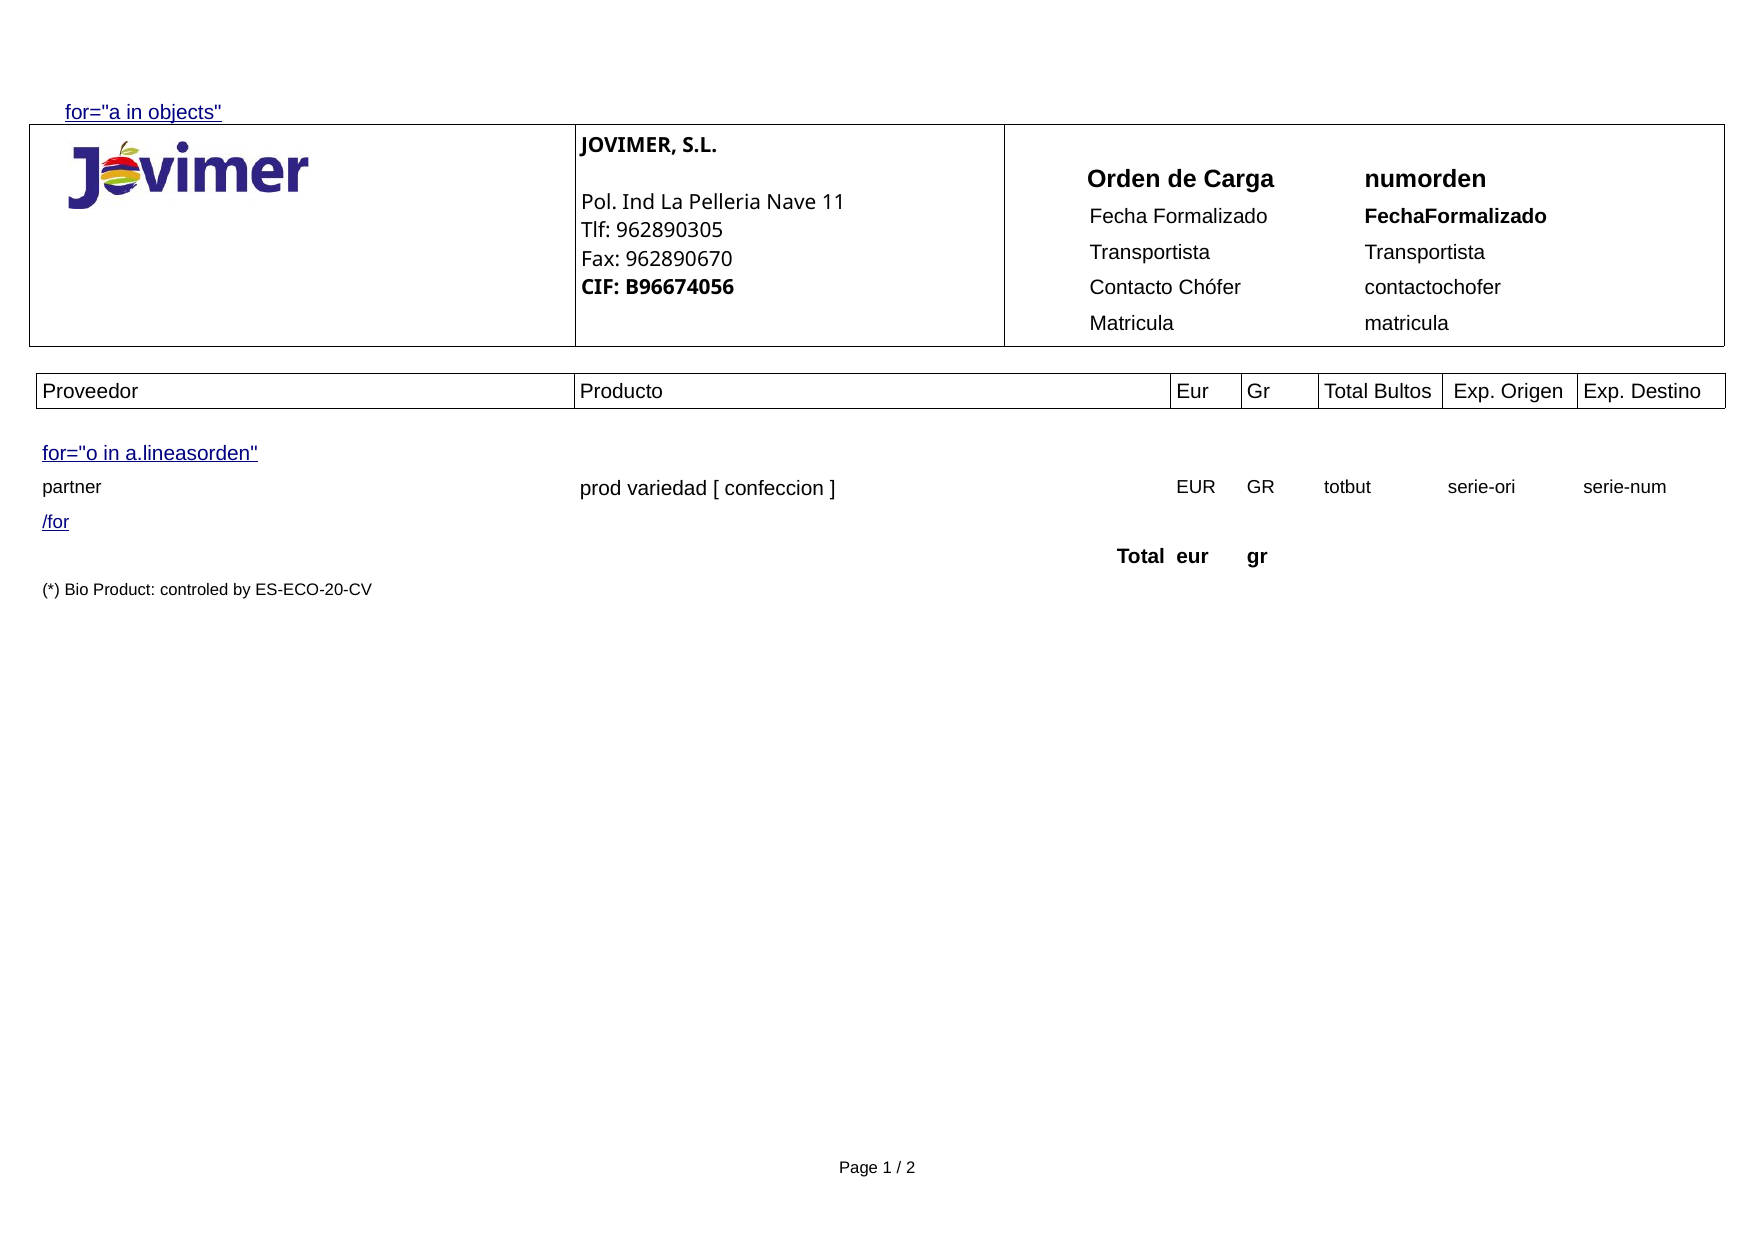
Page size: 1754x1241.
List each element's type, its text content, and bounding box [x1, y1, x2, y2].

table_cell gr [1241, 539, 1318, 574]
table_cell partner [36, 470, 574, 505]
table_cell [179, 539, 285, 574]
table_cell EUR [1170, 470, 1241, 505]
table_cell [36, 539, 178, 574]
table_cell eur [1170, 539, 1241, 574]
table_cell [574, 505, 1170, 538]
table_cell prod variedad [ confeccion ] [574, 470, 1170, 505]
table_header Gr [1242, 374, 1318, 408]
table_cell contactochofer [1359, 270, 1718, 305]
table_cell [285, 505, 574, 538]
table_cell Transportista [1359, 234, 1718, 269]
table_cell serie-ori [1442, 470, 1577, 505]
table_header Orden de Carga [1010, 159, 1358, 199]
table_cell [285, 539, 574, 574]
table_header [30, 125, 575, 346]
table_cell Fecha Formalizado [1010, 199, 1358, 234]
table_header Producto [575, 374, 1170, 408]
table_cell GR [1241, 470, 1318, 505]
table_header Proveedor [37, 374, 574, 408]
table_cell Contacto Chófer [1010, 270, 1358, 305]
table_cell [1577, 539, 1725, 574]
table_header Eur [1171, 374, 1241, 408]
table_cell serie-num [1577, 470, 1725, 505]
table_header Total Bultos [1319, 374, 1442, 408]
table_cell [1318, 505, 1577, 538]
table_cell (*) Bio Product: controled by ES-ECO-20-CV [36, 574, 1725, 604]
picture [68, 141, 309, 209]
table_cell FechaFormalizado [1359, 199, 1718, 234]
table_cell [1318, 539, 1577, 574]
table_header Exp. Destino [1578, 374, 1725, 408]
table_cell Total [574, 539, 1170, 574]
table_cell [1241, 505, 1318, 538]
table_cell [1577, 505, 1725, 538]
table_cell totbut [1318, 470, 1442, 505]
table_header JOVIMER, S.L. Pol. Ind La Pelleria Nave 11 Tlf: 962890305 Fax: 962890670 CIF: B96674056 [576, 125, 1004, 346]
table_cell Matricula [1010, 305, 1358, 340]
table_cell /for [36, 505, 178, 538]
table_cell Transportista [1010, 234, 1358, 269]
table_header [1005, 125, 1724, 346]
table_cell [1170, 505, 1241, 538]
text for="a in objects" [65, 100, 1689, 124]
table_cell matricula [1359, 305, 1718, 340]
table_cell [179, 505, 285, 538]
table_header numorden [1359, 159, 1718, 199]
table_header for="o in a.lineasorden" [36, 435, 1725, 470]
table_header Exp. Origen [1443, 374, 1577, 408]
